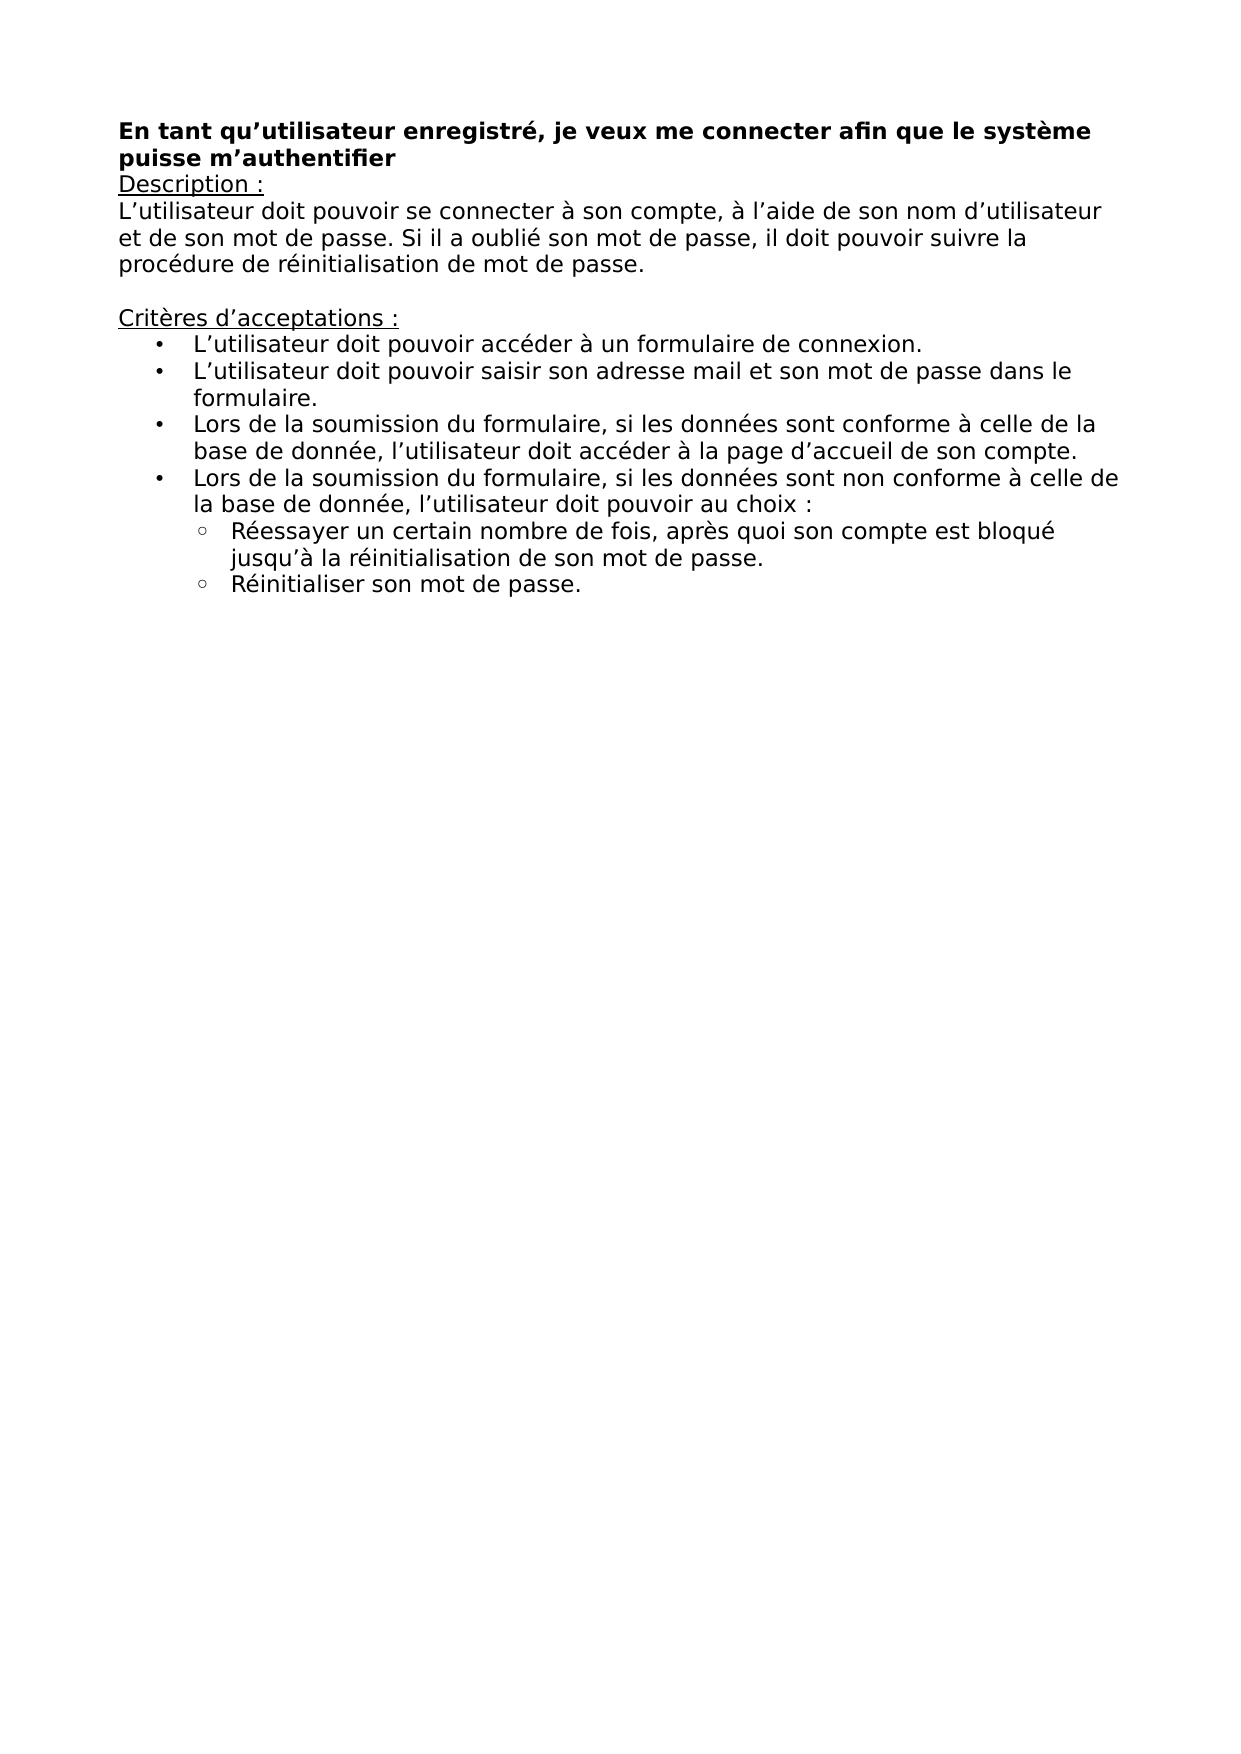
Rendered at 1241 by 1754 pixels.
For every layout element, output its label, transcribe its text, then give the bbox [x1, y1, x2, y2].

text L’utilisateur doit pouvoir se connecter à son compte, à l’aide de son nom d’utilisateur et de son mot de passe. Si il a oublié son mot de passe, il doit pouvoir suivre la procédure de réinitialisation de mot de passe. [118, 198, 1122, 278]
list Lors de la soumission du formulaire, si les données sont non conforme à celle de la base de donnée, l’utilisateur doit pouvoir au choix : [156, 465, 1122, 518]
list Réessayer un certain nombre de fois, après quoi son compte est bloqué jusqu’à la réinitialisation de son mot de passe. [193, 518, 1122, 571]
list Réinitialiser son mot de passe. [193, 571, 1122, 598]
text Critères d’acceptations : [118, 305, 1122, 331]
text Description : [118, 171, 1122, 198]
list L’utilisateur doit pouvoir accéder à un formulaire de connexion. [156, 331, 1122, 358]
list L’utilisateur doit pouvoir saisir son adresse mail et son mot de passe dans le formulaire. [156, 358, 1122, 411]
list Lors de la soumission du formulaire, si les données sont conforme à celle de la base de donnée, l’utilisateur doit accéder à la page d’accueil de son compte. [156, 411, 1122, 465]
text En tant qu’utilisateur enregistré, je veux me connecter afin que le système puisse m’authentifier [118, 118, 1122, 171]
